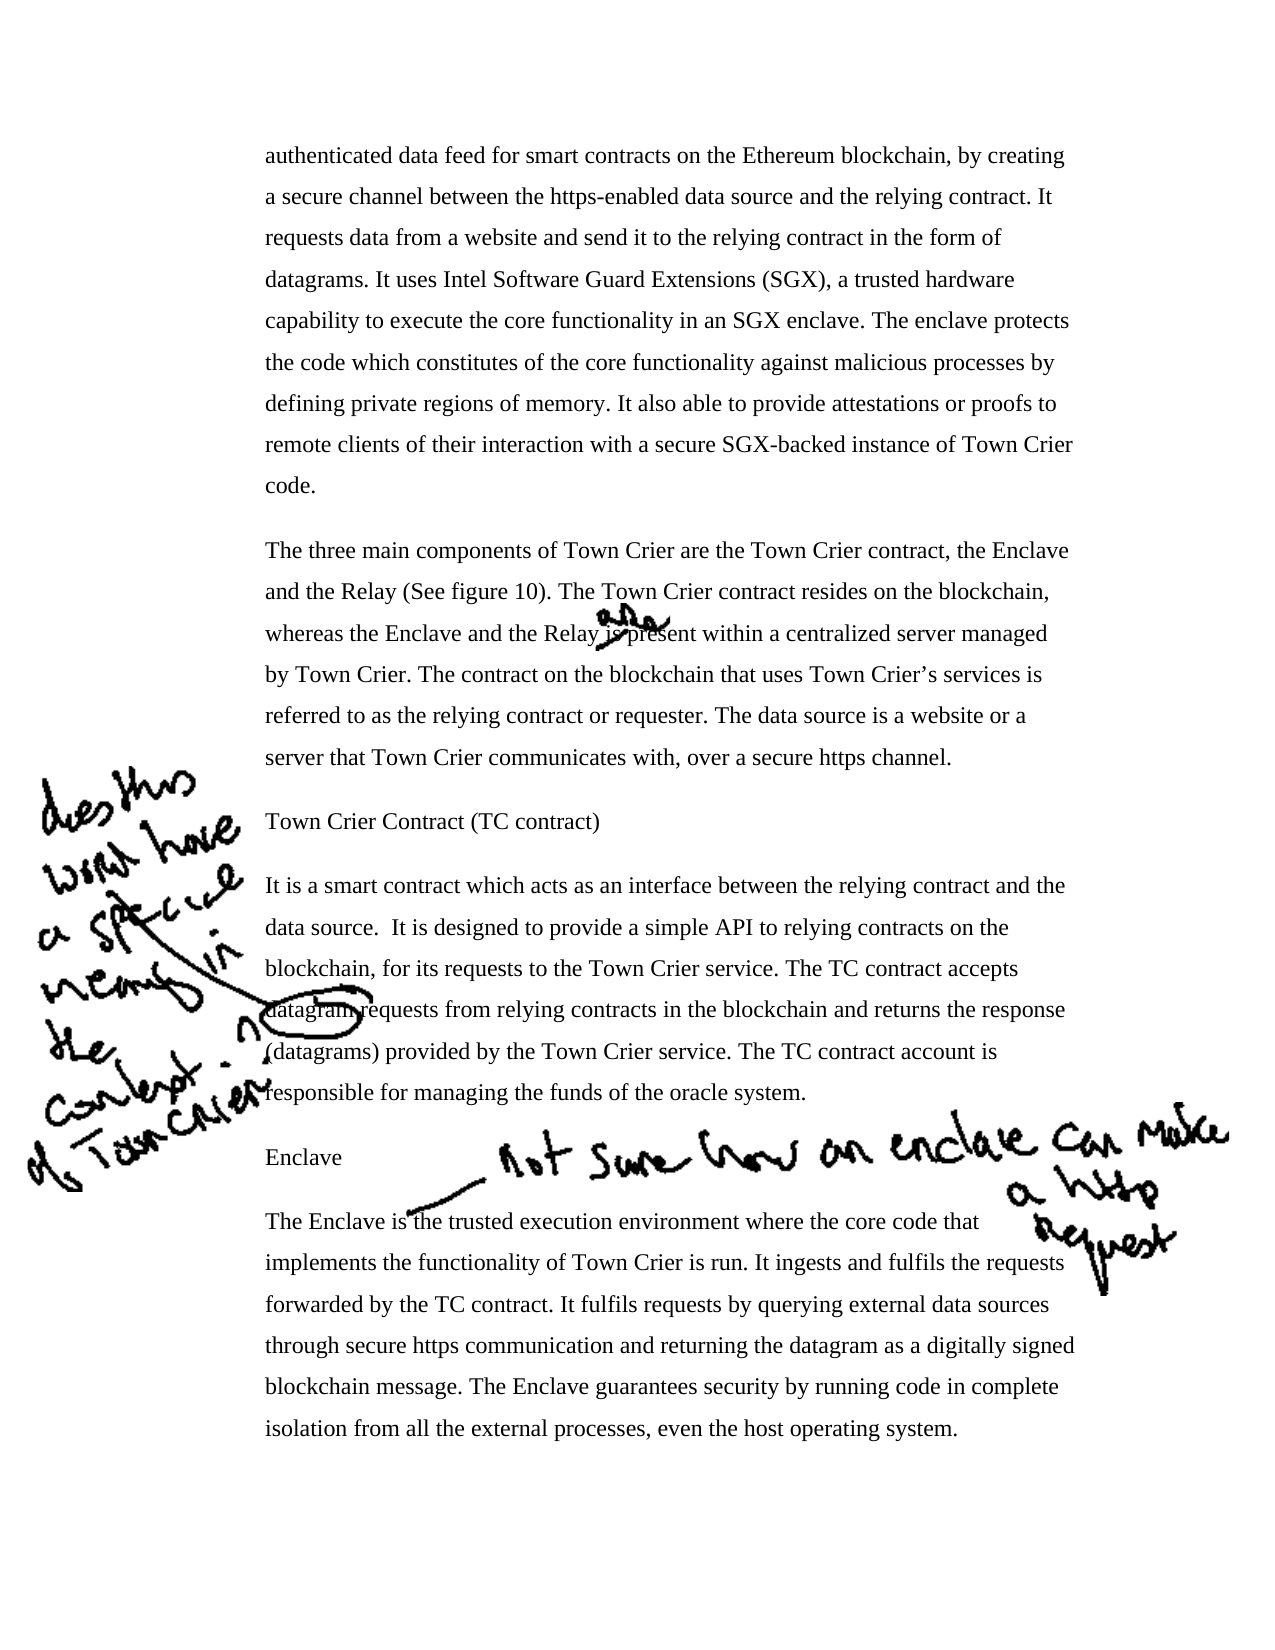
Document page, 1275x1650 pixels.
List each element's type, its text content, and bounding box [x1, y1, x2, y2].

subtitle [757, 1158, 779, 1170]
text It is a smart contract which acts as an interface between the relying contract and the data source. It is designed to provide a simple API to relying contracts on the blockchain, for its requests to the Town Crier service. The TC contract accepts datagram requests from relying contracts in the blockchain and returns the response (datagrams) provided by the Town Crier service. The TC contract account is responsible for managing the funds of the oracle system. [265, 871, 1078, 1106]
subtitle Town Crier Contract (TC contract) [265, 807, 1126, 835]
subtitle [509, 1143, 551, 1170]
subtitle Enclave [265, 1143, 503, 1170]
subtitle [598, 1143, 746, 1170]
subtitle [793, 1143, 1126, 1170]
text authenticated data feed for smart contracts on the Ethereum blockchain, by creating a secure channel between the https-enabled data source and the relying contract. It requests data from a website and send it to the relying contract in the form of datagrams. It uses Intel Software Guard Extensions (SGX), a trusted hardware capability to execute the core functionality in an SGX enclave. The enclave protects the code which constitutes of the core functionality against malicious processes by defining private regions of memory. It also able to provide attestations or proofs to remote clients of their interaction with a secure SGX-backed instance of Town Crier code. [265, 141, 1078, 499]
text The three main components of Town Crier are the Town Crier contract, the Enclave and the Relay (See figure 10). The Town Crier contract resides on the blockchain, whereas the Enclave and the Relay is present within a centralized server managed by Town Crier. The contract on the blockchain that uses Town Crier’s services is referred to as the relying contract or requester. The data source is a website or a server that Town Crier communicates with, over a secure https channel. [265, 536, 1078, 770]
subtitle [707, 1143, 791, 1166]
text The Enclave is the trusted execution environment where the core code that implements the functionality of Town Crier is run. It ingests and fulfils the requests forwarded by the TC contract. It fulfils requests by querying external data sources through secure https communication and returning the datagram as a digitally signed blockchain message. The Enclave guarantees security by running code in complete isolation from all the external processes, even the host operating system. [265, 1207, 1078, 1441]
subtitle [551, 1143, 604, 1170]
